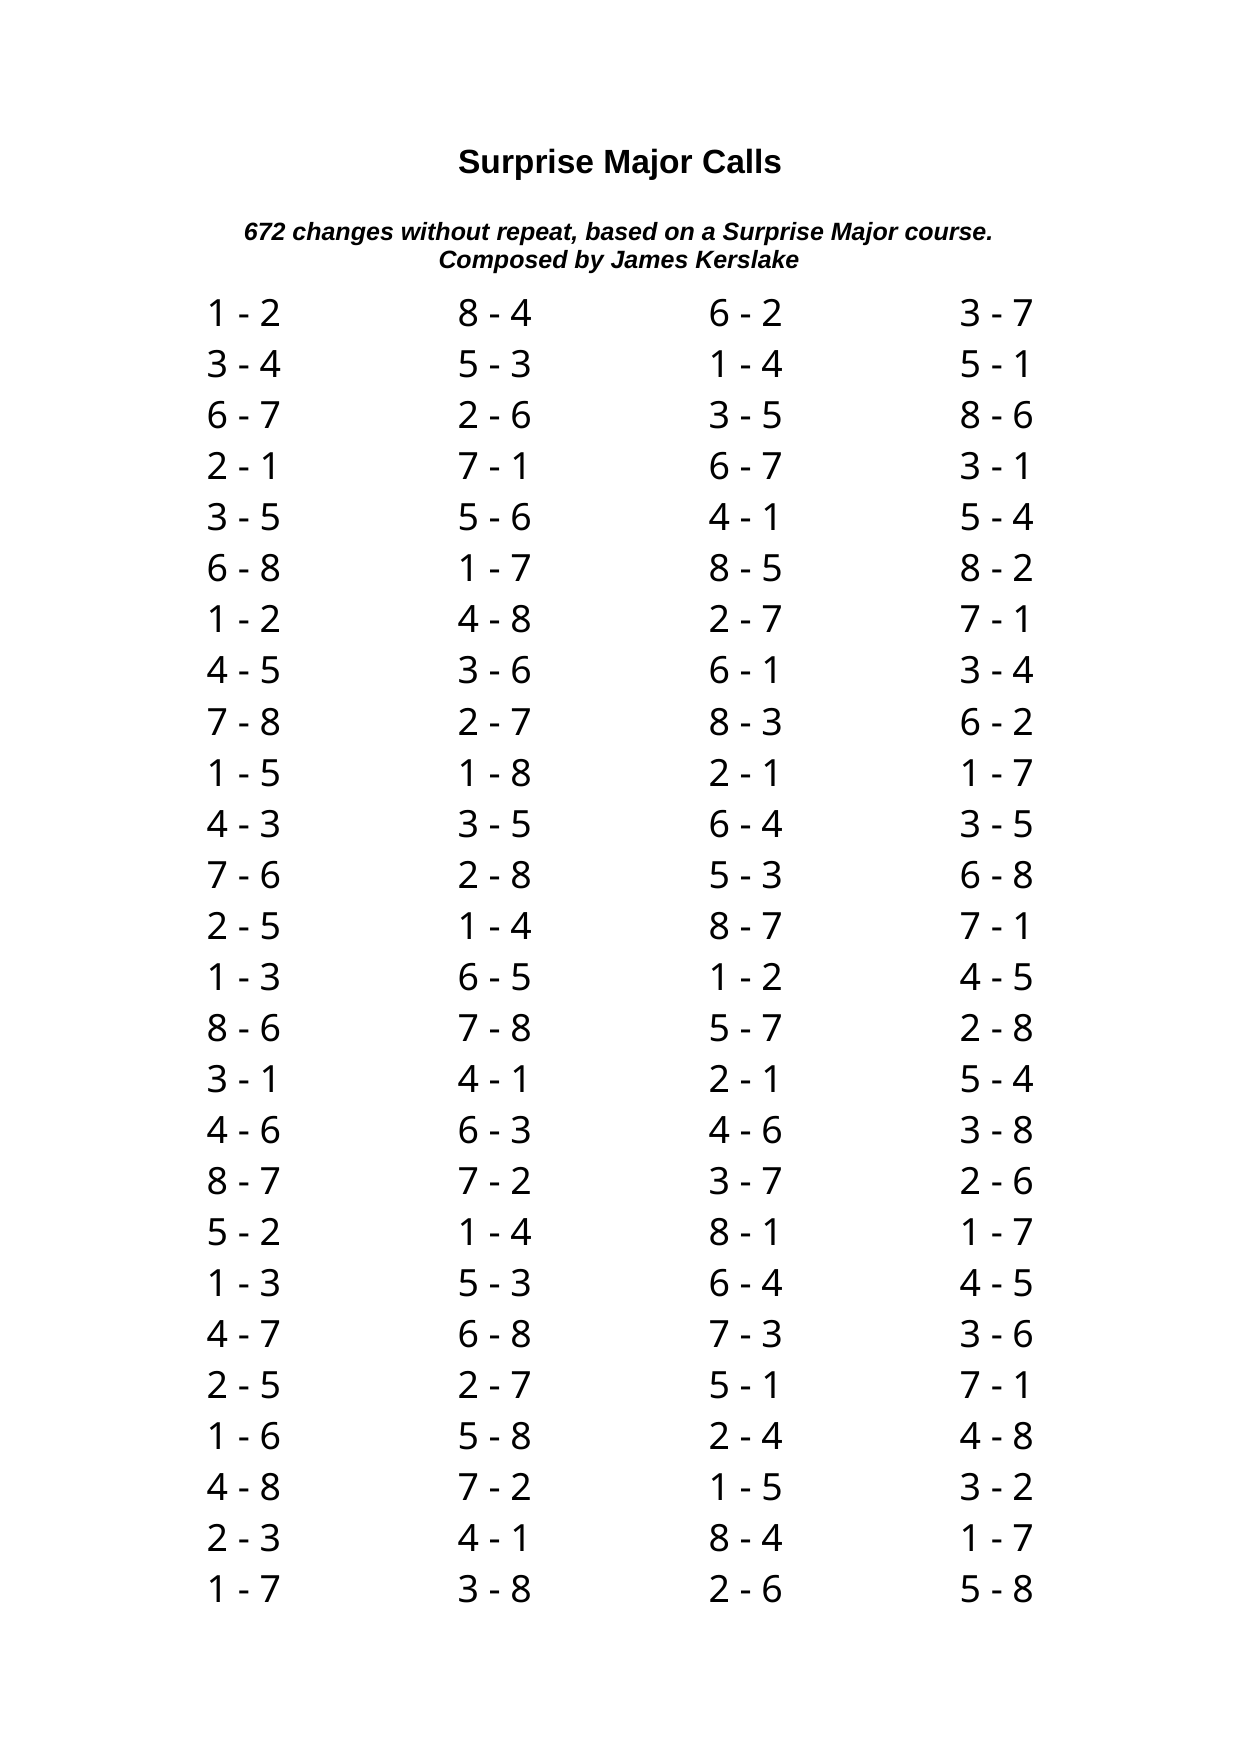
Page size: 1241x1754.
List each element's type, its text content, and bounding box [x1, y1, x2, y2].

text 8 - 4 [620, 1511, 871, 1562]
text 6 - 3 [369, 1103, 620, 1154]
text 6 - 1 [620, 644, 871, 695]
text 2 - 4 [620, 1409, 871, 1460]
text 6 - 4 [620, 797, 871, 848]
text 2 - 7 [620, 593, 871, 644]
text 3 - 5 [620, 388, 871, 439]
text 3 - 7 [620, 1154, 871, 1205]
text 7 - 1 [871, 593, 1122, 644]
text 8 - 3 [620, 695, 871, 746]
text 1 - 2 [118, 593, 369, 644]
text 3 - 4 [118, 337, 369, 388]
text 2 - 3 [118, 1511, 369, 1562]
text 3 - 2 [871, 1460, 1122, 1511]
text 1 - 2 [620, 950, 871, 1001]
text 2 - 6 [620, 1562, 871, 1613]
text 4 - 6 [118, 1103, 369, 1154]
text 6 - 2 [620, 286, 871, 337]
text 7 - 2 [369, 1460, 620, 1511]
text 6 - 7 [620, 439, 871, 491]
text 1 - 4 [369, 899, 620, 950]
text 2 - 8 [369, 848, 620, 899]
text 2 - 1 [620, 746, 871, 797]
text 8 - 4 [369, 286, 620, 337]
text 6 - 8 [118, 542, 369, 593]
text 7 - 3 [620, 1307, 871, 1358]
text 4 - 1 [369, 1511, 620, 1562]
text 1 - 7 [871, 1511, 1122, 1562]
text 5 - 8 [369, 1409, 620, 1460]
text 4 - 8 [369, 593, 620, 644]
text 6 - 8 [369, 1307, 620, 1358]
text 1 - 7 [369, 542, 620, 593]
text 3 - 5 [118, 491, 369, 542]
text 6 - 2 [871, 695, 1122, 746]
text 7 - 8 [118, 695, 369, 746]
text 2 - 5 [118, 1358, 369, 1409]
text 2 - 6 [871, 1154, 1122, 1205]
text 1 - 3 [118, 1256, 369, 1307]
text 4 - 1 [369, 1052, 620, 1103]
text 2 - 7 [369, 1358, 620, 1409]
text 1 - 5 [620, 1460, 871, 1511]
text 7 - 1 [871, 899, 1122, 950]
text 5 - 1 [620, 1358, 871, 1409]
text 1 - 7 [871, 746, 1122, 797]
text 4 - 3 [118, 797, 369, 848]
text 5 - 7 [620, 1001, 871, 1052]
text 3 - 5 [871, 797, 1122, 848]
text 3 - 8 [871, 1103, 1122, 1154]
text 1 - 7 [871, 1205, 1122, 1256]
text 5 - 1 [871, 337, 1122, 388]
subtitle Surprise Major Calls [118, 143, 1122, 181]
text 6 - 4 [620, 1256, 871, 1307]
text 1 - 4 [620, 337, 871, 388]
text 5 - 3 [369, 1256, 620, 1307]
text 1 - 2 [118, 286, 369, 337]
text 3 - 1 [118, 1052, 369, 1103]
text 4 - 8 [871, 1409, 1122, 1460]
text 1 - 8 [369, 746, 620, 797]
text 5 - 3 [620, 848, 871, 899]
text 4 - 1 [620, 491, 871, 542]
text 7 - 8 [369, 1001, 620, 1052]
text 4 - 5 [118, 644, 369, 695]
text 1 - 4 [369, 1205, 620, 1256]
text 3 - 6 [369, 644, 620, 695]
text 1 - 7 [118, 1562, 369, 1613]
text 3 - 5 [369, 797, 620, 848]
text 3 - 1 [871, 439, 1122, 491]
text 5 - 6 [369, 491, 620, 542]
text 8 - 7 [620, 899, 871, 950]
text 1 - 6 [118, 1409, 369, 1460]
subtitle 672 changes without repeat, based on a Surprise Major course. Composed by James Kerslake [118, 218, 1122, 274]
text 6 - 8 [871, 848, 1122, 899]
text 8 - 5 [620, 542, 871, 593]
text 4 - 6 [620, 1103, 871, 1154]
text 5 - 3 [369, 337, 620, 388]
text 4 - 7 [118, 1307, 369, 1358]
text 3 - 4 [871, 644, 1122, 695]
text 5 - 4 [871, 1052, 1122, 1103]
text 2 - 1 [118, 439, 369, 491]
text 5 - 4 [871, 491, 1122, 542]
text 4 - 5 [871, 1256, 1122, 1307]
text 8 - 1 [620, 1205, 871, 1256]
text 1 - 3 [118, 950, 369, 1001]
text 7 - 1 [871, 1358, 1122, 1409]
text 2 - 8 [871, 1001, 1122, 1052]
text 1 - 5 [118, 746, 369, 797]
text 3 - 8 [369, 1562, 620, 1613]
text 5 - 8 [871, 1562, 1122, 1613]
text 2 - 7 [369, 695, 620, 746]
text 6 - 5 [369, 950, 620, 1001]
text 3 - 6 [871, 1307, 1122, 1358]
text 4 - 8 [118, 1460, 369, 1511]
text 8 - 2 [871, 542, 1122, 593]
text 2 - 6 [369, 388, 620, 439]
text 3 - 7 [871, 286, 1122, 337]
text 5 - 2 [118, 1205, 369, 1256]
text 8 - 7 [118, 1154, 369, 1205]
text 8 - 6 [871, 388, 1122, 439]
text 6 - 7 [118, 388, 369, 439]
text 7 - 6 [118, 848, 369, 899]
text 4 - 5 [871, 950, 1122, 1001]
text 2 - 5 [118, 899, 369, 950]
text 7 - 2 [369, 1154, 620, 1205]
text 7 - 1 [369, 439, 620, 491]
text 8 - 6 [118, 1001, 369, 1052]
text 2 - 1 [620, 1052, 871, 1103]
